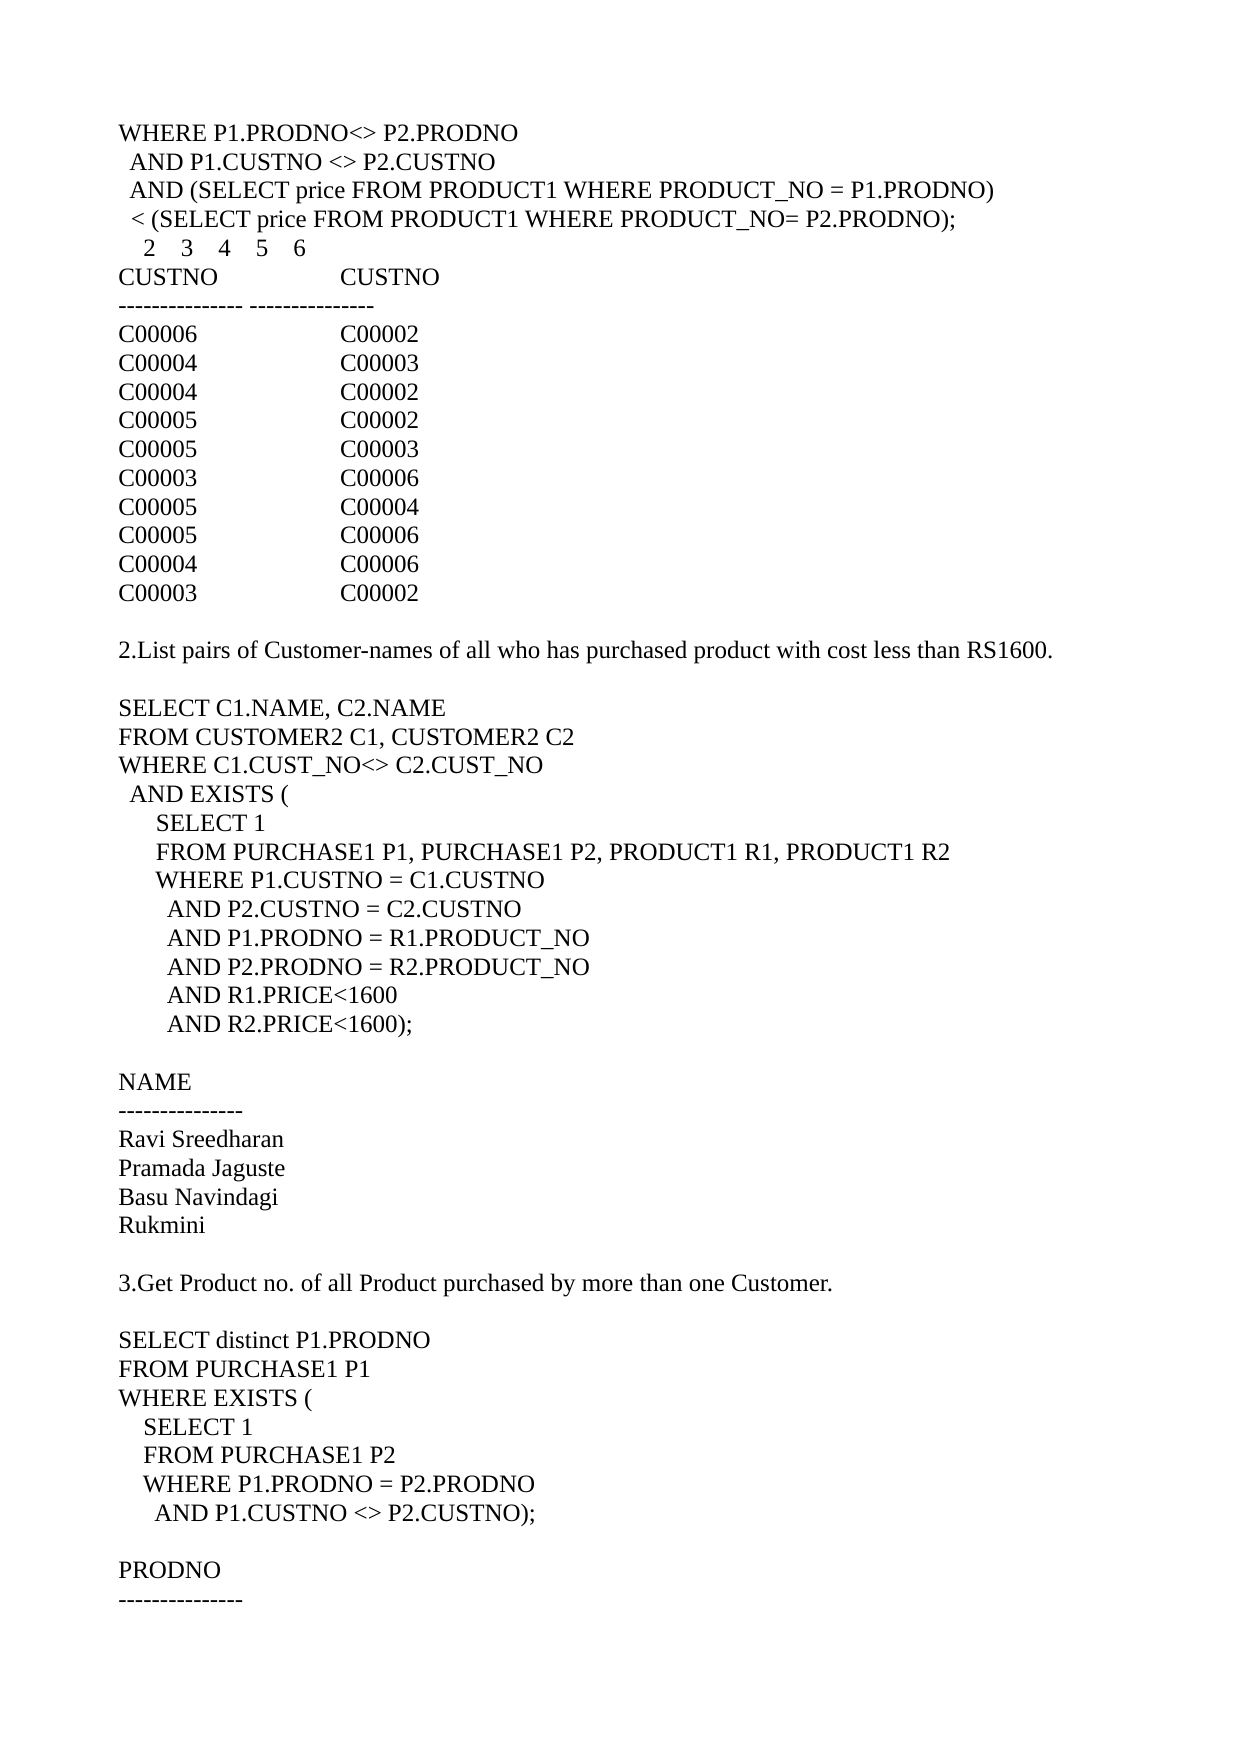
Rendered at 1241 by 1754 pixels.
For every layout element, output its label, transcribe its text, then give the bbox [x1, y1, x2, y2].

text --------------- [118, 1096, 1122, 1124]
text Basu Navindagi [118, 1182, 1122, 1211]
text SELECT 1 [118, 808, 1122, 837]
text CUSTNO CUSTNO [118, 262, 1122, 291]
text AND P2.CUSTNO = C2.CUSTNO [118, 894, 1122, 923]
text 2 3 4 5 6 [118, 233, 1122, 262]
text C00004 C00006 [118, 549, 1122, 578]
text AND P2.PRODNO = R2.PRODUCT_NO [118, 952, 1122, 981]
text 3.Get Product no. of all Product purchased by more than one Customer. [118, 1268, 1122, 1297]
text --------------- --------------- [118, 291, 1122, 319]
text Rukmini [118, 1211, 1122, 1239]
text WHERE P1.CUSTNO = C1.CUSTNO [118, 866, 1122, 894]
text < (SELECT price FROM PRODUCT1 WHERE PRODUCT_NO= P2.PRODNO); [118, 204, 1122, 233]
text FROM CUSTOMER2 C1, CUSTOMER2 C2 [118, 722, 1122, 751]
text WHERE C1.CUST_NO<> C2.CUST_NO [118, 751, 1122, 779]
text Ravi Sreedharan [118, 1124, 1122, 1153]
text C00003 C00002 [118, 578, 1122, 607]
text C00004 C00003 [118, 348, 1122, 377]
text C00005 C00006 [118, 521, 1122, 549]
text AND P1.PRODNO = R1.PRODUCT_NO [118, 923, 1122, 952]
text --------------- [118, 1584, 1122, 1613]
text AND EXISTS ( [118, 779, 1122, 808]
text FROM PURCHASE1 P2 [118, 1441, 1122, 1469]
text PRODNO [118, 1556, 1122, 1584]
text AND P1.CUSTNO <> P2.CUSTNO [118, 147, 1122, 176]
text WHERE EXISTS ( [118, 1383, 1122, 1412]
text AND (SELECT price FROM PRODUCT1 WHERE PRODUCT_NO = P1.PRODNO) [118, 176, 1122, 204]
text C00003 C00006 [118, 463, 1122, 492]
text WHERE P1.PRODNO = P2.PRODNO [118, 1469, 1122, 1498]
text C00005 C00003 [118, 434, 1122, 463]
text SELECT distinct P1.PRODNO [118, 1326, 1122, 1354]
text NAME [118, 1067, 1122, 1096]
text C00004 C00002 [118, 377, 1122, 406]
text FROM PURCHASE1 P1, PURCHASE1 P2, PRODUCT1 R1, PRODUCT1 R2 [118, 837, 1122, 866]
text AND P1.CUSTNO <> P2.CUSTNO); [118, 1498, 1122, 1527]
text C00006 C00002 [118, 319, 1122, 348]
text SELECT C1.NAME, C2.NAME [118, 693, 1122, 722]
text C00005 C00002 [118, 406, 1122, 434]
text FROM PURCHASE1 P1 [118, 1354, 1122, 1383]
text 2.List pairs of Customer-names of all who has purchased product with cost less than RS1600. [118, 636, 1122, 664]
text AND R2.PRICE<1600); [118, 1009, 1122, 1038]
text WHERE P1.PRODNO<> P2.PRODNO [118, 118, 1122, 147]
text C00005 C00004 [118, 492, 1122, 521]
text SELECT 1 [118, 1412, 1122, 1441]
text AND R1.PRICE<1600 [118, 981, 1122, 1009]
text Pramada Jaguste [118, 1153, 1122, 1182]
